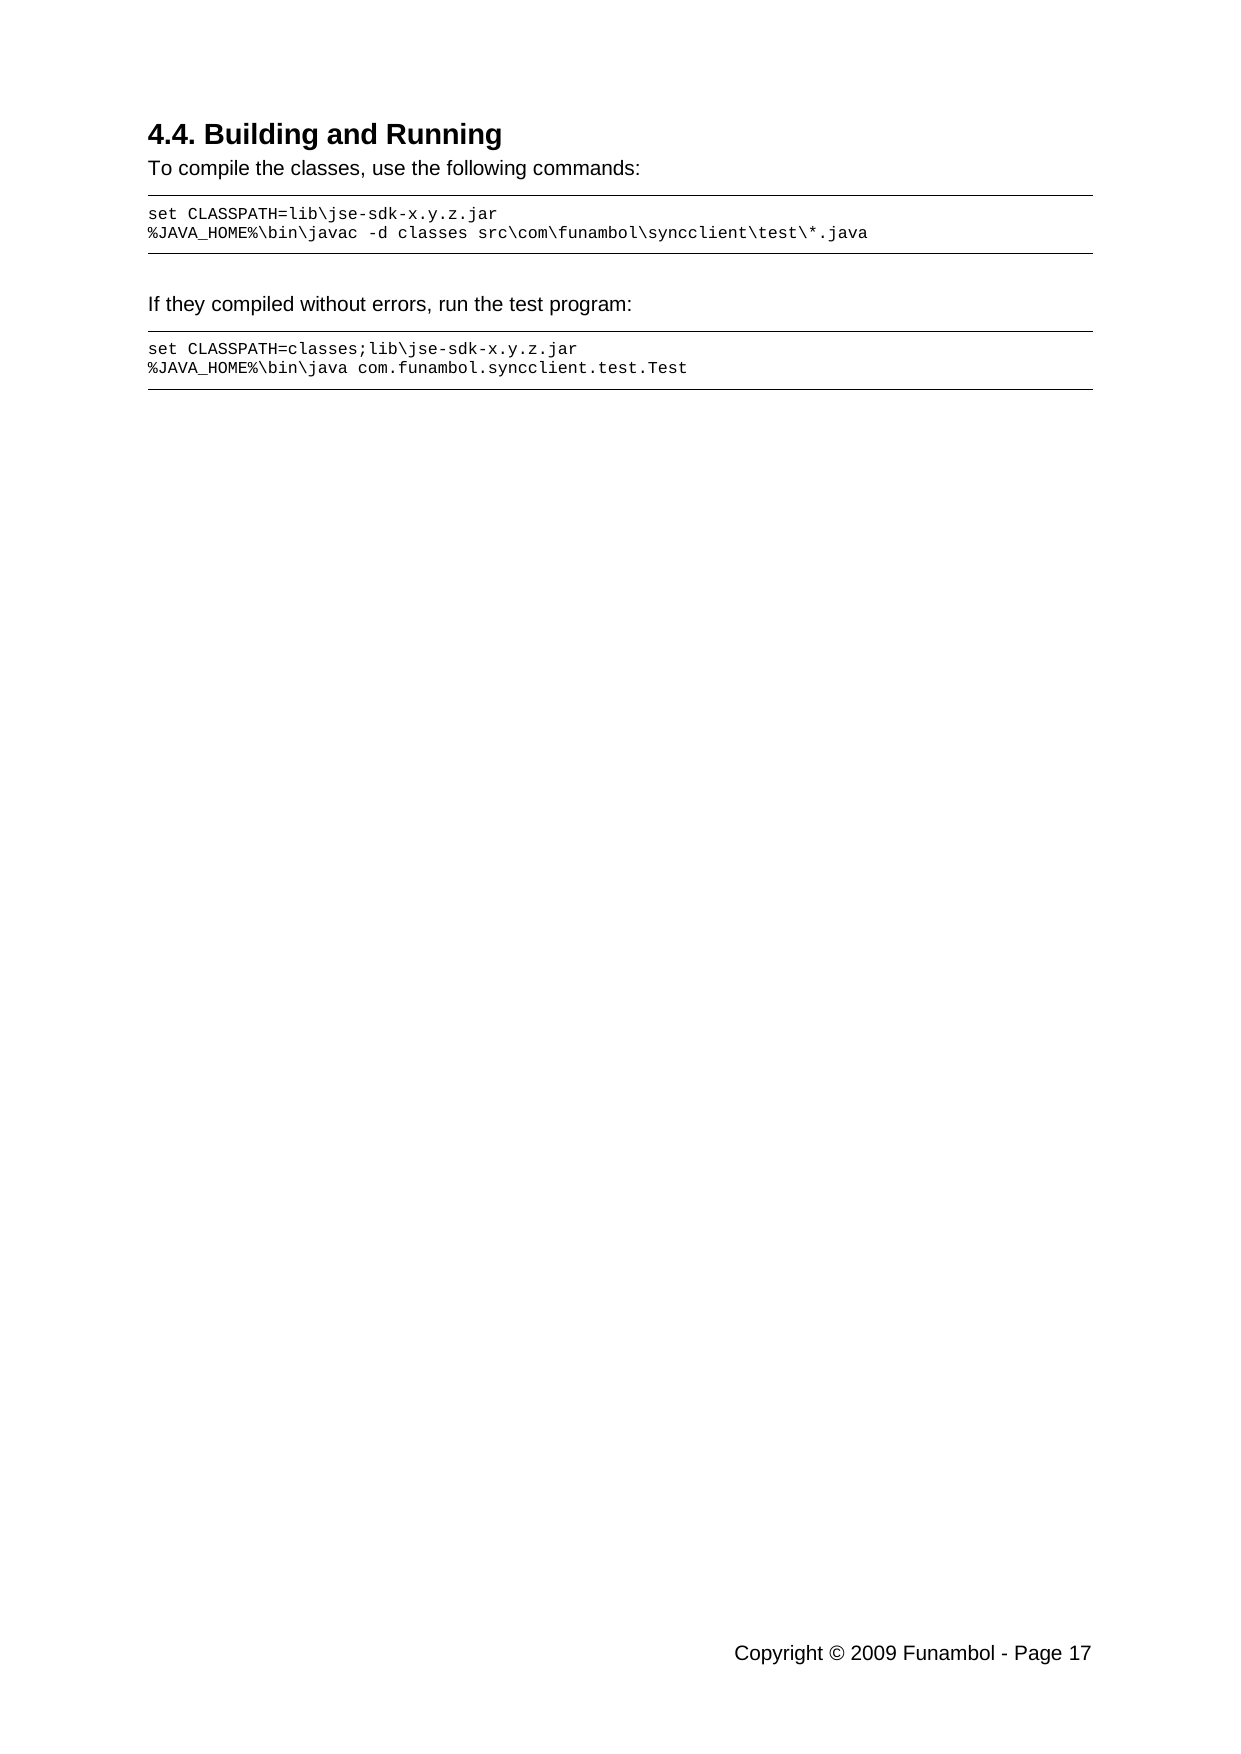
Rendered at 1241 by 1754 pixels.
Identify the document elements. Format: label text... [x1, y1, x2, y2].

text If they compiled without errors, run the test program: [148, 292, 1093, 316]
text %JAVA_HOME%\bin\java com.funambol.syncclient.test.Test [148, 349, 1093, 389]
text set CLASSPATH=lib\jse-sdk-x.y.z.jar [148, 196, 1093, 214]
text set CLASSPATH=classes;lib\jse-sdk-x.y.z.jar [148, 332, 1093, 349]
text To compile the classes, use the following commands: [148, 157, 1093, 180]
subtitle Building and Running [148, 118, 1093, 151]
text %JAVA_HOME%\bin\javac -d classes src\com\funambol\syncclient\test\*.java [148, 214, 1093, 253]
